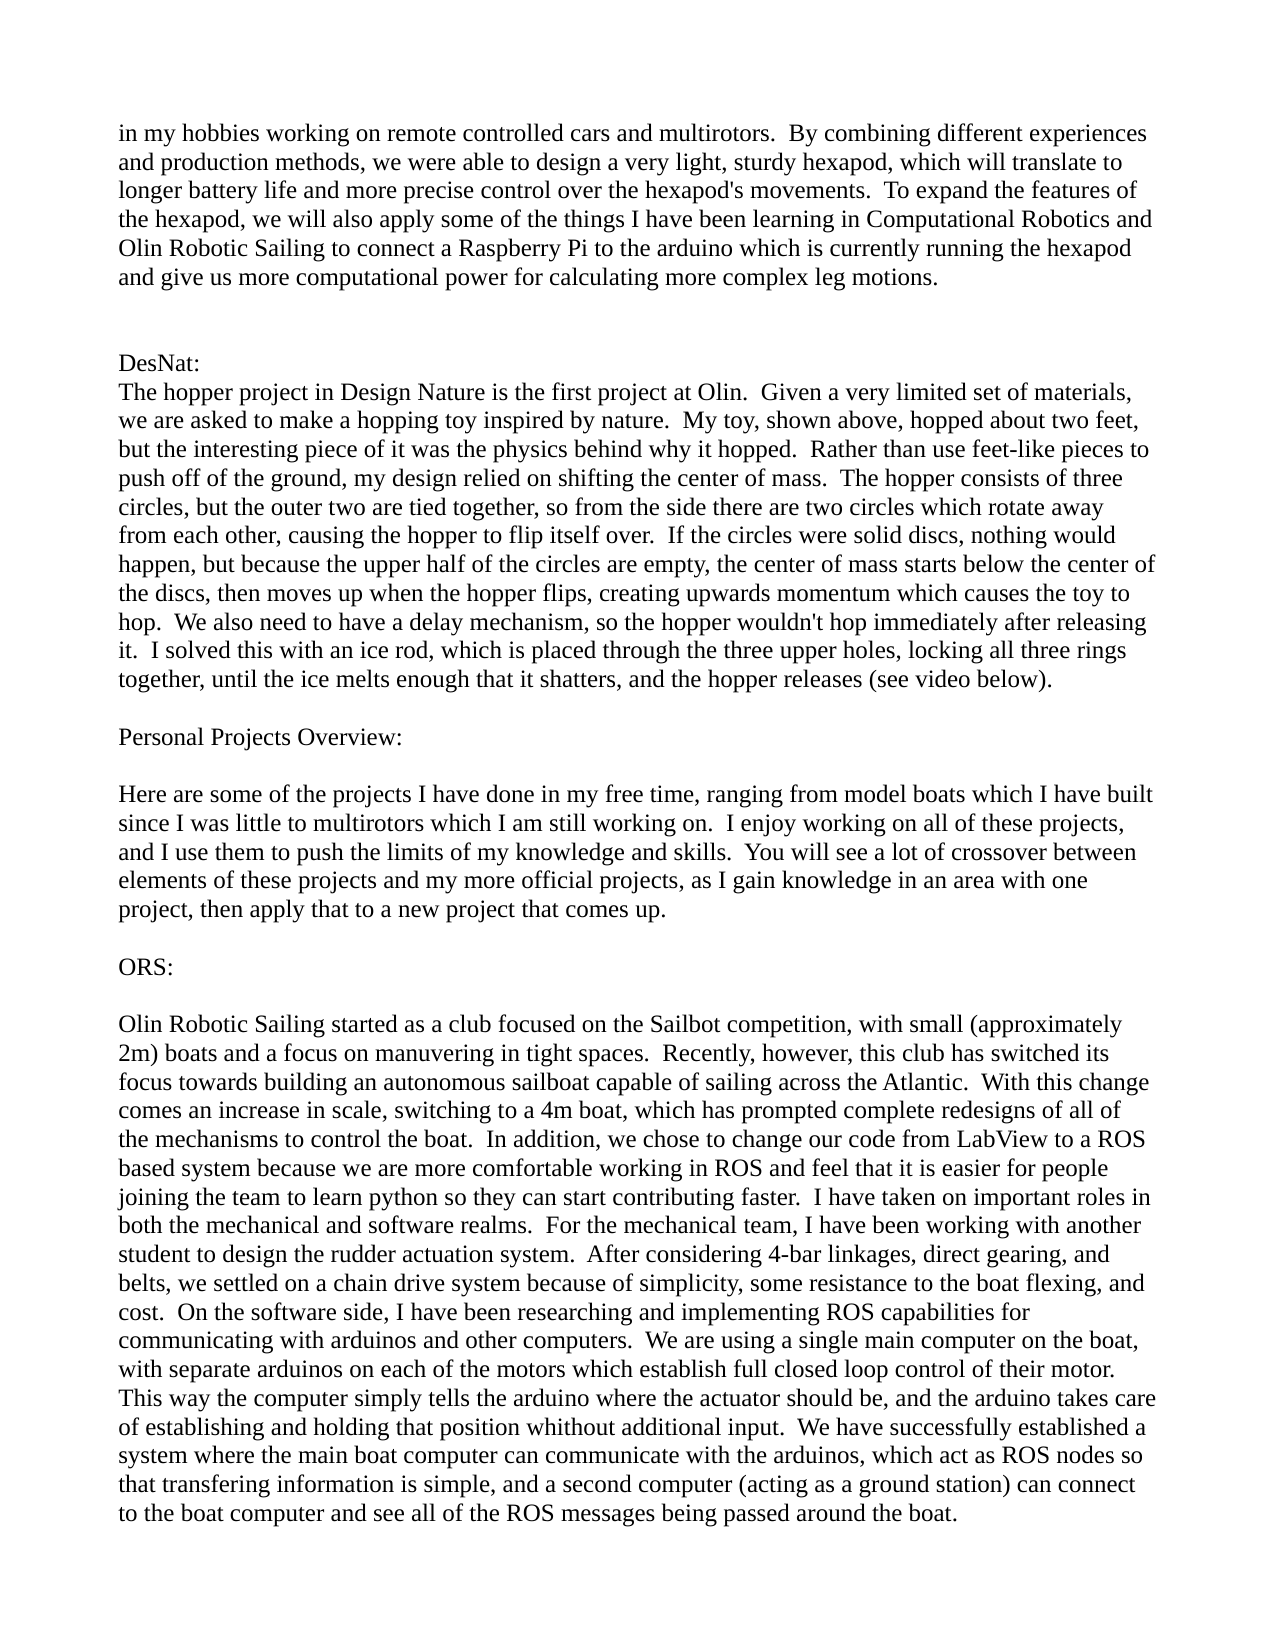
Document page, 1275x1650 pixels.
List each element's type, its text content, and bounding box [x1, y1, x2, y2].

text Here are some of the projects I have done in my free time, ranging from model boats which I have built since I was little to multirotors which I am still working on. I enjoy working on all of these projects, and I use them to push the limits of my knowledge and skills. You will see a lot of crossover between elements of these projects and my more official projects, as I gain knowledge in an area with one project, then apply that to a new project that comes up. [118, 779, 1157, 923]
text DesNat: [118, 348, 1157, 377]
text Olin Robotic Sailing started as a club focused on the Sailbot competition, with small (approximately 2m) boats and a focus on manuvering in tight spaces. Recently, however, this club has switched its focus towards building an autonomous sailboat capable of sailing across the Atlantic. With this change comes an increase in scale, switching to a 4m boat, which has prompted complete redesigns of all of the mechanisms to control the boat. In addition, we chose to change our code from LabView to a ROS based system because we are more comfortable working in ROS and feel that it is easier for people joining the team to learn python so they can start contributing faster. I have taken on important roles in both the mechanical and software realms. For the mechanical team, I have been working with another student to design the rudder actuation system. After considering 4-bar linkages, direct gearing, and belts, we settled on a chain drive system because of simplicity, some resistance to the boat flexing, and cost. On the software side, I have been researching and implementing ROS capabilities for communicating with arduinos and other computers. We are using a single main computer on the boat, with separate arduinos on each of the motors which establish full closed loop control of their motor. This way the computer simply tells the arduino where the actuator should be, and the arduino takes care of establishing and holding that position whithout additional input. We have successfully established a system where the main boat computer can communicate with the arduinos, which act as ROS nodes so that transfering information is simple, and a second computer (acting as a ground station) can connect to the boat computer and see all of the ROS messages being passed around the boat. [118, 1009, 1157, 1527]
text Personal Projects Overview: [118, 722, 1157, 751]
text The hopper project in Design Nature is the first project at Olin. Given a very limited set of materials, we are asked to make a hopping toy inspired by nature. My toy, shown above, hopped about two feet, but the interesting piece of it was the physics behind why it hopped. Rather than use feet-like pieces to push off of the ground, my design relied on shifting the center of mass. The hopper consists of three circles, but the outer two are tied together, so from the side there are two circles which rotate away from each other, causing the hopper to flip itself over. If the circles were solid discs, nothing would happen, but because the upper half of the circles are empty, the center of mass starts below the center of the discs, then moves up when the hopper flips, creating upwards momentum which causes the toy to hop. We also need to have a delay mechanism, so the hopper wouldn't hop immediately after releasing it. I solved this with an ice rod, which is placed through the three upper holes, locking all three rings together, until the ice melts enough that it shatters, and the hopper releases (see video below). [118, 377, 1157, 693]
text in my hobbies working on remote controlled cars and multirotors. By combining different experiences and production methods, we were able to design a very light, sturdy hexapod, which will translate to longer battery life and more precise control over the hexapod's movements. To expand the features of the hexapod, we will also apply some of the things I have been learning in Computational Robotics and Olin Robotic Sailing to connect a Raspberry Pi to the arduino which is currently running the hexapod and give us more computational power for calculating more complex leg motions. [118, 118, 1157, 291]
text ORS: [118, 952, 1157, 981]
